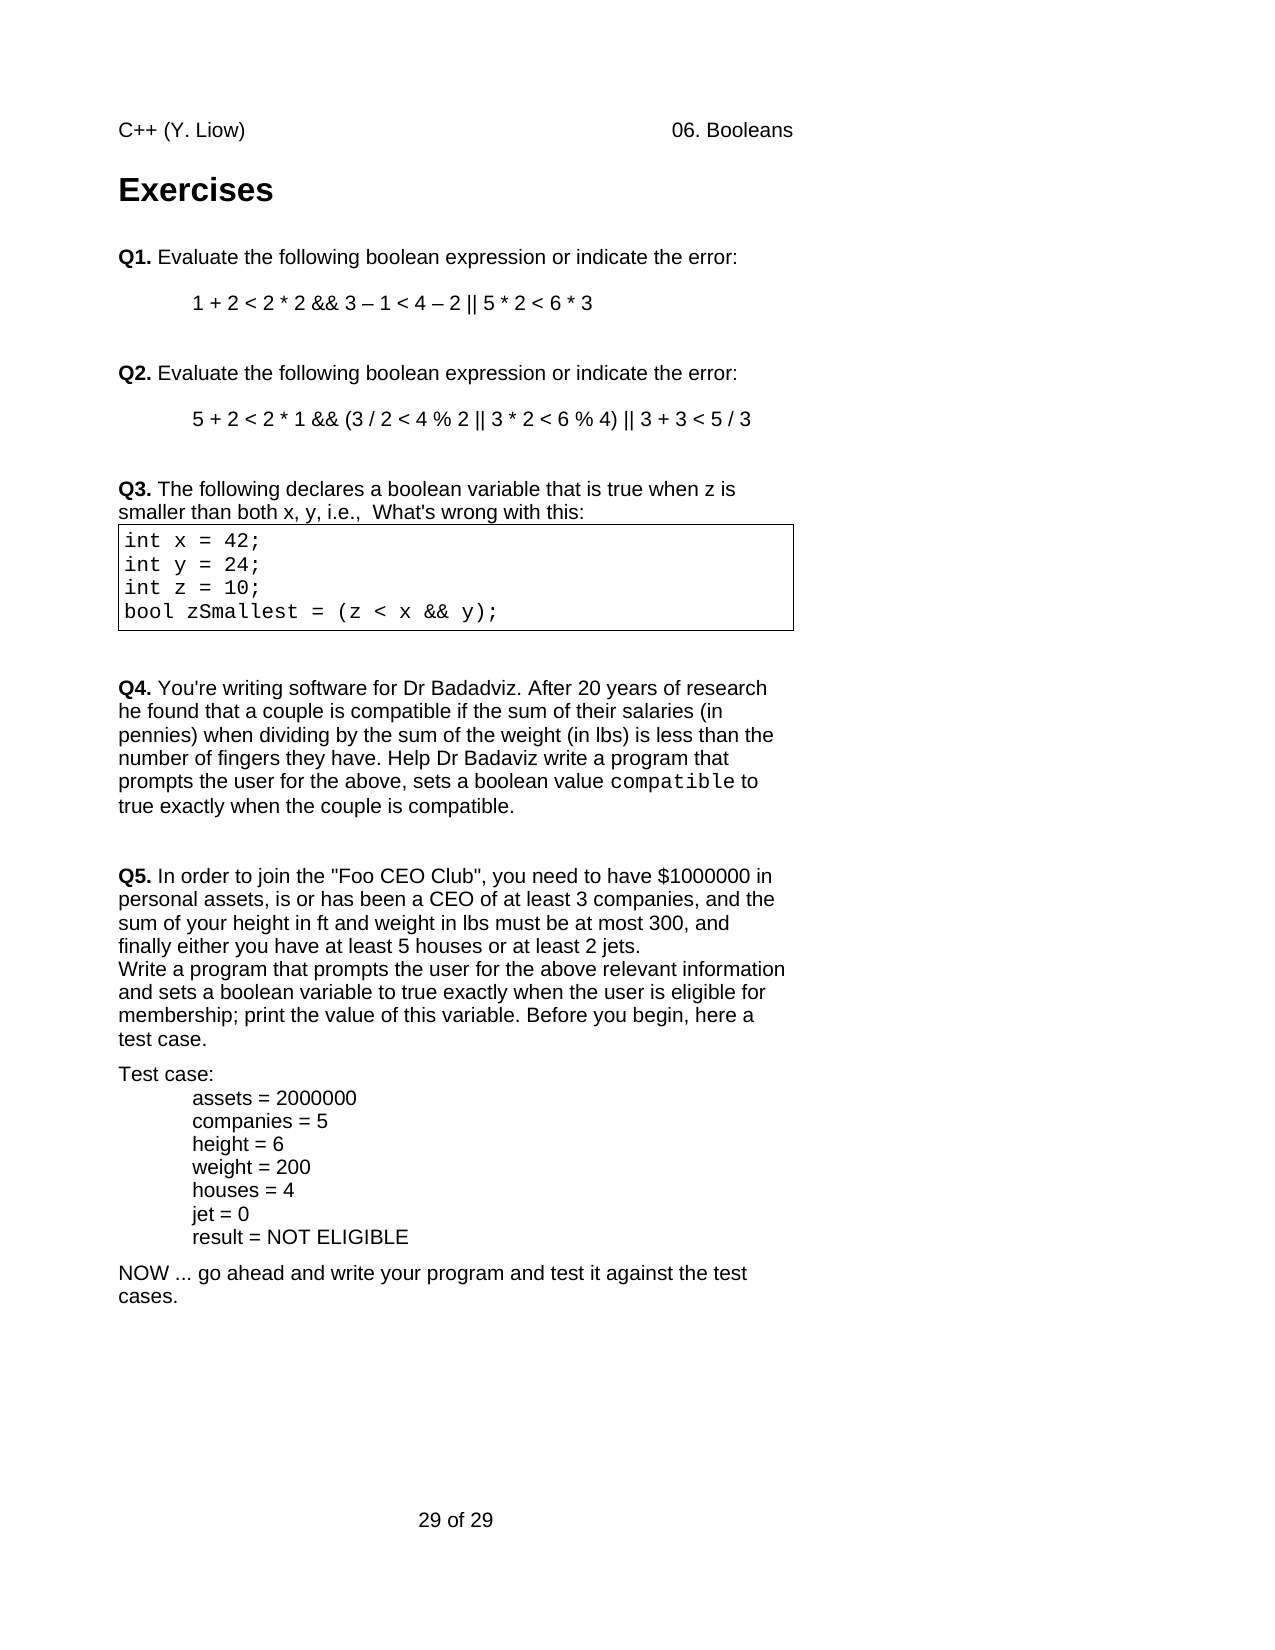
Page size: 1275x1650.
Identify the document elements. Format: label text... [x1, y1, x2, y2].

text Q5. In order to join the "Foo CEO Club", you need to have $1000000 in personal assets, is or has been a CEO of at least 3 companies, and the sum of your height in ft and weight in lbs must be at most 300, and finally either you have at least 5 houses or at least 2 jets. [118, 864, 793, 957]
text Write a program that prompts the user for the above relevant information and sets a boolean variable to true exactly when the user is eligible for membership; print the value of this variable. Before you begin, here a test case. [118, 957, 793, 1050]
text Q3. The following declares a boolean variable that is true when z is smaller than both x, y, i.e., What's wrong with this: [118, 478, 793, 524]
text 1 + 2 < 2 * 2 && 3 – 1 < 4 – 2 || 5 * 2 < 6 * 3 [118, 292, 793, 315]
text Test case: assets = 2000000 companies = 5 height = 6 weight = 200 houses = 4 jet = 0 result = NOT ELIGIBLE [118, 1063, 793, 1249]
text Exercises [118, 171, 793, 245]
text Q1. Evaluate the following boolean expression or indicate the error: [118, 245, 793, 269]
text Q2. Evaluate the following boolean expression or indicate the error: [118, 362, 793, 385]
table_header int x = 42; int y = 24; int z = 10; bool zSmallest = (z < x && y); [119, 525, 793, 630]
text 5 + 2 < 2 * 1 && (3 / 2 < 4 % 2 || 3 * 2 < 6 % 4) || 3 + 3 < 5 / 3 [118, 408, 793, 431]
text Q4. You're writing software for Dr Badadviz. After 20 years of research he found that a couple is compatible if the sum of their salaries (in pennies) when dividing by the sum of the weight (in lbs) is less than the number of fingers they have. Help Dr Badaviz write a program that prompts the user for the above, sets a boolean value compatible to true exactly when the couple is compatible. [118, 677, 793, 818]
text NOW ... go ahead and write your program and test it against the test cases. [118, 1261, 793, 1308]
